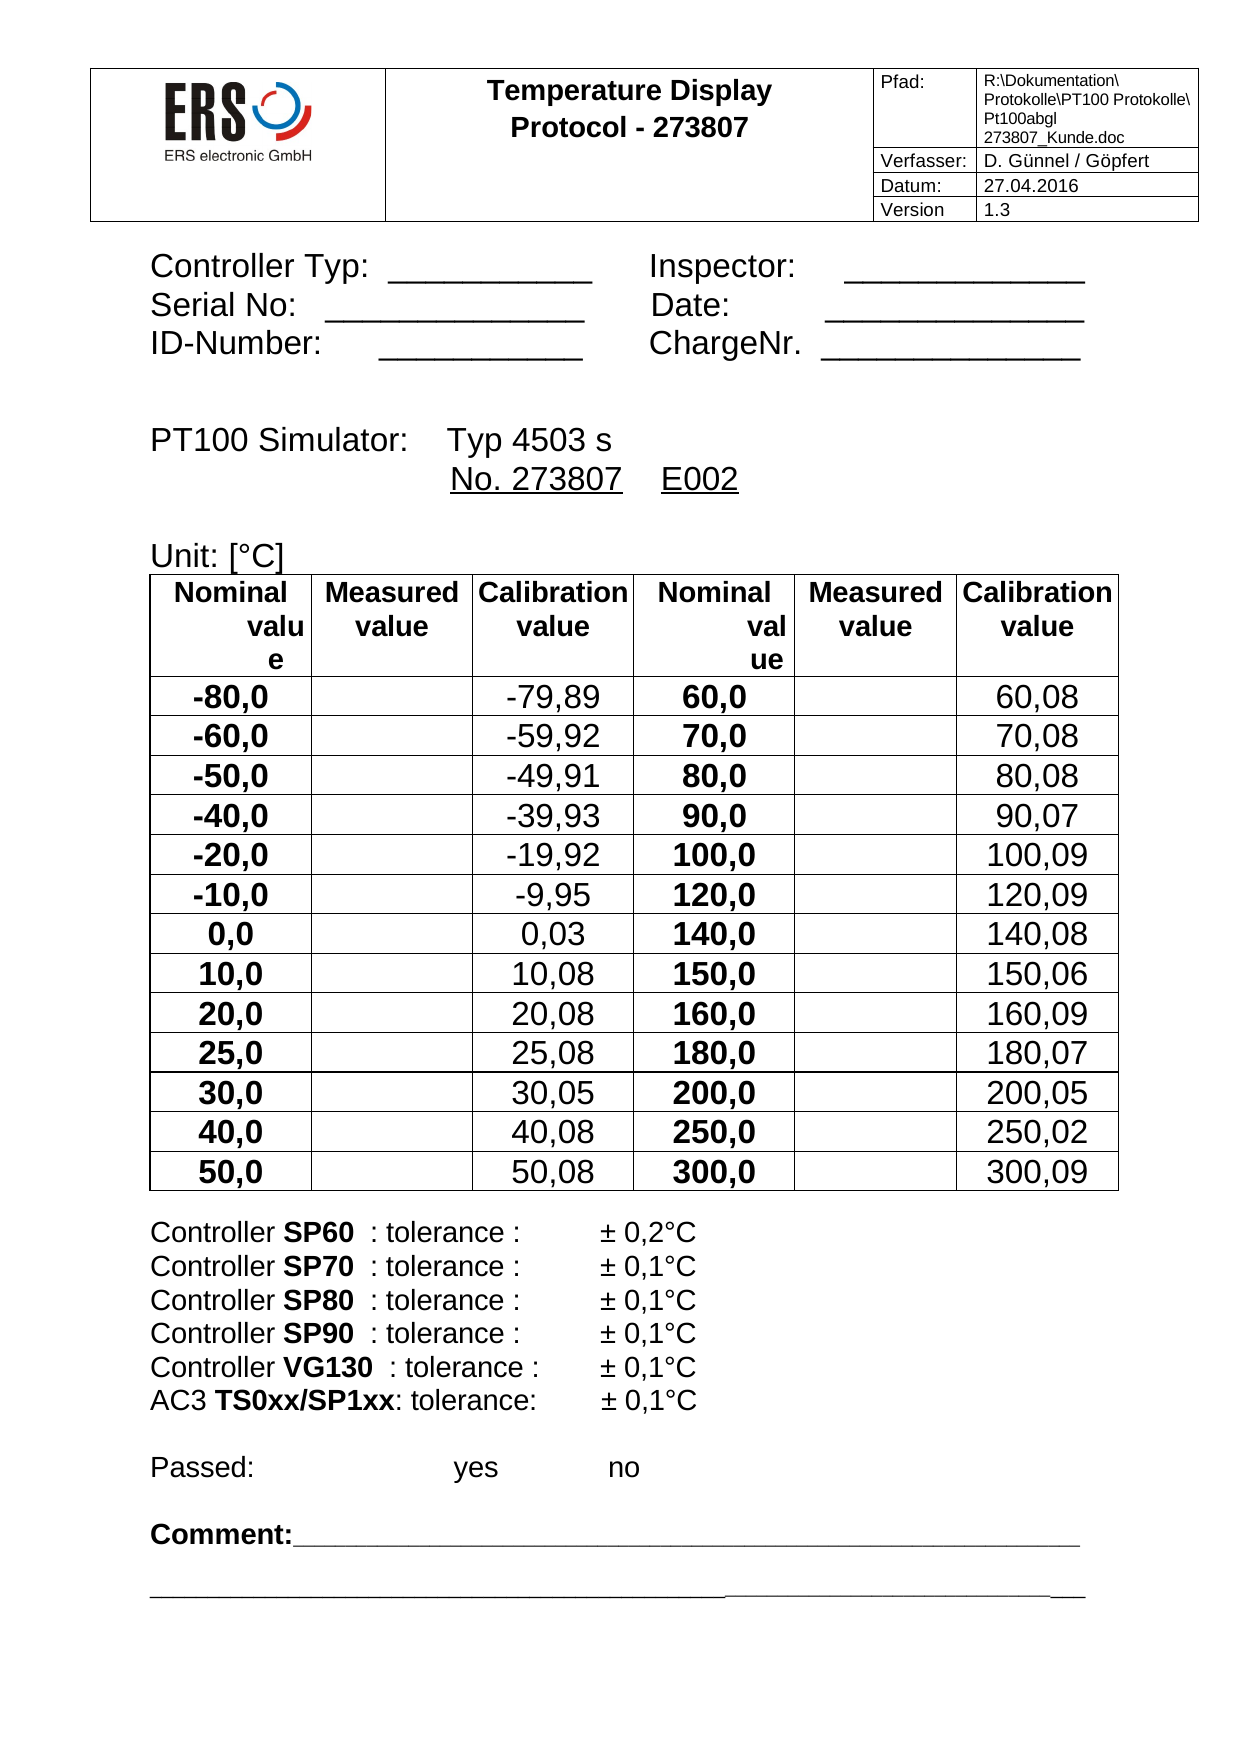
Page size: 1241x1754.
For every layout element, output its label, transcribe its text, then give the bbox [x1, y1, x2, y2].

table_cell 40,0 [151, 1112, 311, 1151]
table_cell 140,0 [634, 914, 794, 953]
table_cell 10,0 [151, 954, 311, 992]
table_cell 60,08 [957, 677, 1118, 715]
table_cell 140,08 [957, 914, 1118, 953]
table_cell 160,09 [957, 993, 1118, 1032]
table_cell [312, 716, 472, 755]
table_cell [795, 875, 956, 913]
table_cell 300,09 [957, 1152, 1118, 1190]
table_cell [312, 914, 472, 953]
table_cell -9,95 [473, 875, 633, 913]
table_cell 25,0 [151, 1033, 311, 1071]
table_cell [312, 1073, 472, 1111]
table_cell -10,0 [151, 875, 311, 913]
table_cell [312, 1152, 472, 1190]
table_cell 30,05 [473, 1073, 633, 1111]
table_cell [795, 716, 956, 755]
table_cell [312, 835, 472, 873]
table_cell [312, 795, 472, 834]
table_cell 25,08 [473, 1033, 633, 1071]
table_cell 160,0 [634, 993, 794, 1032]
table_cell [312, 756, 472, 794]
table_cell [795, 835, 956, 873]
text Controller SP70 : tolerance : ± 0,1°C [150, 1249, 1090, 1282]
table_cell [312, 1033, 472, 1071]
table_cell 60,0 [634, 677, 794, 715]
table_header Nominal value [634, 575, 794, 676]
text Passed: yes no [150, 1450, 1090, 1484]
table_cell [795, 1033, 956, 1071]
table_cell 10,08 [473, 954, 633, 992]
table_cell 200,0 [634, 1073, 794, 1111]
table_cell 150,06 [957, 954, 1118, 992]
table_header Measured value [795, 575, 956, 676]
text Controller SP80 : tolerance : ± 0,1°C [150, 1282, 1090, 1316]
text Controller VG130 : tolerance : ± 0,1°C [150, 1349, 1090, 1383]
table_cell 90,07 [957, 795, 1118, 834]
table_cell 100,0 [634, 835, 794, 873]
table_cell -79,89 [473, 677, 633, 715]
text PT100 Simulator: Typ 4503 s [150, 420, 1090, 458]
table_cell 180,0 [634, 1033, 794, 1071]
table_header Calibration value [957, 575, 1118, 676]
table_cell -20,0 [151, 835, 311, 873]
table_cell [795, 954, 956, 992]
table_cell 250,0 [634, 1112, 794, 1151]
table_header Calibration value [473, 575, 633, 676]
table_cell 120,09 [957, 875, 1118, 913]
table_cell -80,0 [151, 677, 311, 715]
table_cell [312, 1112, 472, 1151]
table_header Measured value [312, 575, 472, 676]
table_cell -39,93 [473, 795, 633, 834]
table_cell 40,08 [473, 1112, 633, 1151]
table_cell 20,08 [473, 993, 633, 1032]
table_cell 0,03 [473, 914, 633, 953]
text ____________________________________________________________________________________ [150, 1575, 1090, 1599]
table_cell 50,08 [473, 1152, 633, 1190]
table_cell 0,0 [151, 914, 311, 953]
table_cell 80,0 [634, 756, 794, 794]
table_cell [795, 914, 956, 953]
table_cell 80,08 [957, 756, 1118, 794]
table_cell [312, 954, 472, 992]
table_cell -19,92 [473, 835, 633, 873]
text AC3 TS0xx/SP1xx: tolerance: ± 0,1°C [150, 1383, 1090, 1417]
table_cell 250,02 [957, 1112, 1118, 1151]
text Controller SP60 : tolerance : ± 0,2°C [150, 1215, 1090, 1249]
table_cell [795, 1112, 956, 1151]
table_cell [312, 677, 472, 715]
table_cell -40,0 [151, 795, 311, 834]
picture [165, 82, 312, 161]
table_cell 300,0 [634, 1152, 794, 1190]
table_cell 70,08 [957, 716, 1118, 755]
table_cell 50,0 [151, 1152, 311, 1190]
text Controller SP90 : tolerance : ± 0,1°C [150, 1316, 1090, 1349]
table_header Nominal value [151, 575, 311, 676]
table_cell 20,0 [151, 993, 311, 1032]
table_cell [795, 677, 956, 715]
subtitle Controller Typ: _ __________ Inspector: _____________ [150, 246, 1090, 284]
table_cell [312, 993, 472, 1032]
text Serial No: ______________ Date: ______________ [150, 284, 1090, 323]
table_cell [795, 1073, 956, 1111]
text Comment:___________________________________________________________________________ [150, 1517, 1090, 1551]
subtitle ID-Number: ___________ ChargeNr. ______________ [150, 323, 1090, 362]
table_cell [795, 756, 956, 794]
table_cell -60,0 [151, 716, 311, 755]
table_cell 180,07 [957, 1033, 1118, 1071]
table_cell [795, 795, 956, 834]
table_cell -49,91 [473, 756, 633, 794]
table_cell 150,0 [634, 954, 794, 992]
text No. 273807 E002 [150, 458, 1090, 497]
table_cell 120,0 [634, 875, 794, 913]
table_cell -59,92 [473, 716, 633, 755]
table_cell [795, 993, 956, 1032]
table_cell [795, 1152, 956, 1190]
table_cell 90,0 [634, 795, 794, 834]
table_cell 30,0 [151, 1073, 311, 1111]
table_cell 100,09 [957, 835, 1118, 873]
table_cell 70,0 [634, 716, 794, 755]
table_cell 200,05 [957, 1073, 1118, 1111]
text Unit: [°C] [150, 535, 1090, 574]
table_cell -50,0 [151, 756, 311, 794]
table_cell [312, 875, 472, 913]
